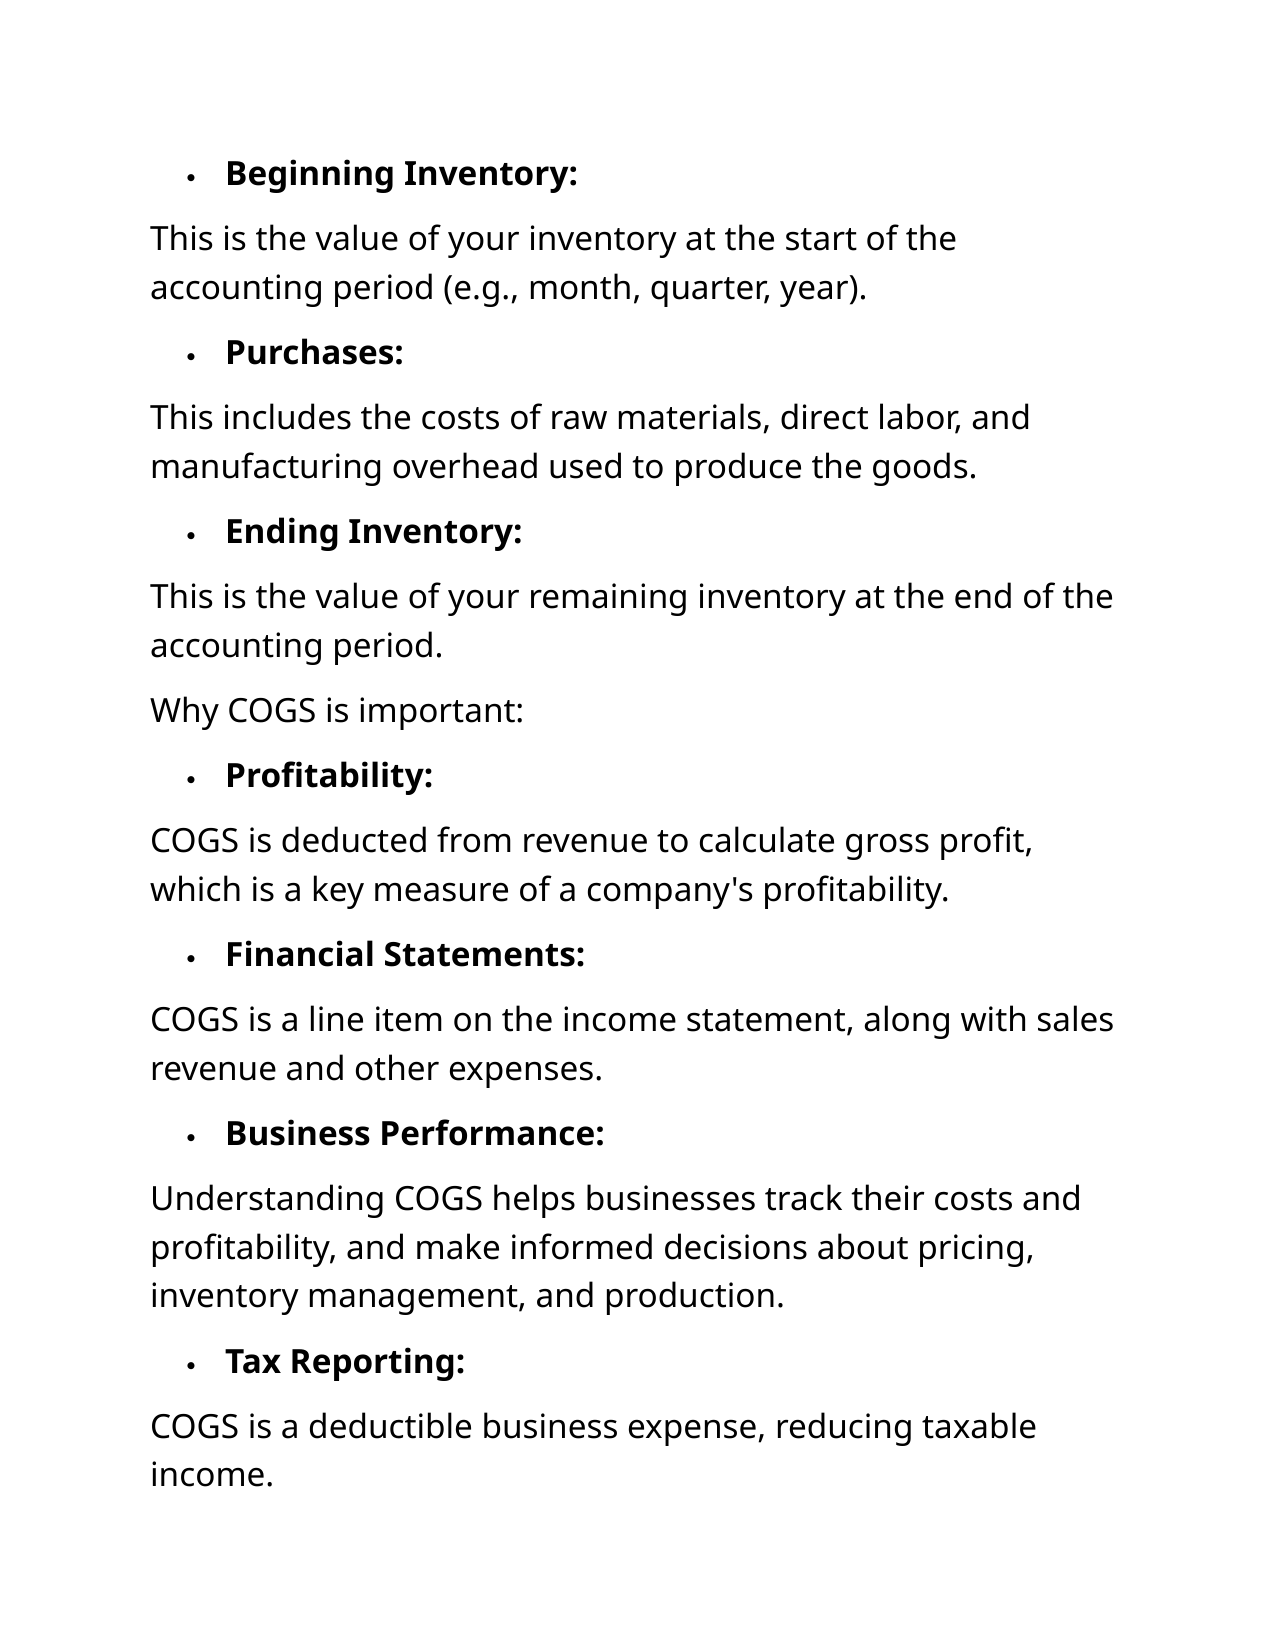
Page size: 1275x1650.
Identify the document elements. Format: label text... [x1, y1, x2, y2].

text COGS is a line item on the income statement, along with sales revenue and other expenses. [150, 996, 1125, 1090]
text This is the value of your inventory at the start of the accounting period (e.g., month, quarter, year). [150, 215, 1125, 309]
list Profitability: [187, 752, 1125, 797]
list Beginning Inventory: [187, 150, 1125, 195]
text Understanding COGS helps businesses track their costs and profitability, and make informed decisions about pricing, inventory management, and production. [150, 1175, 1125, 1318]
text Why COGS is important: [150, 687, 1125, 732]
text This includes the costs of raw materials, direct labor, and manufacturing overhead used to produce the goods. [150, 394, 1125, 488]
text COGS is a deductible business expense, reducing taxable income. [150, 1403, 1125, 1497]
list Financial Statements: [187, 931, 1125, 976]
text This is the value of your remaining inventory at the end of the accounting period. [150, 573, 1125, 667]
list Business Performance: [187, 1110, 1125, 1155]
list Ending Inventory: [187, 508, 1125, 553]
list Tax Reporting: [187, 1337, 1125, 1383]
list Purchases: [187, 329, 1125, 374]
text COGS is deducted from revenue to calculate gross profit, which is a key measure of a company's profitability. [150, 817, 1125, 911]
